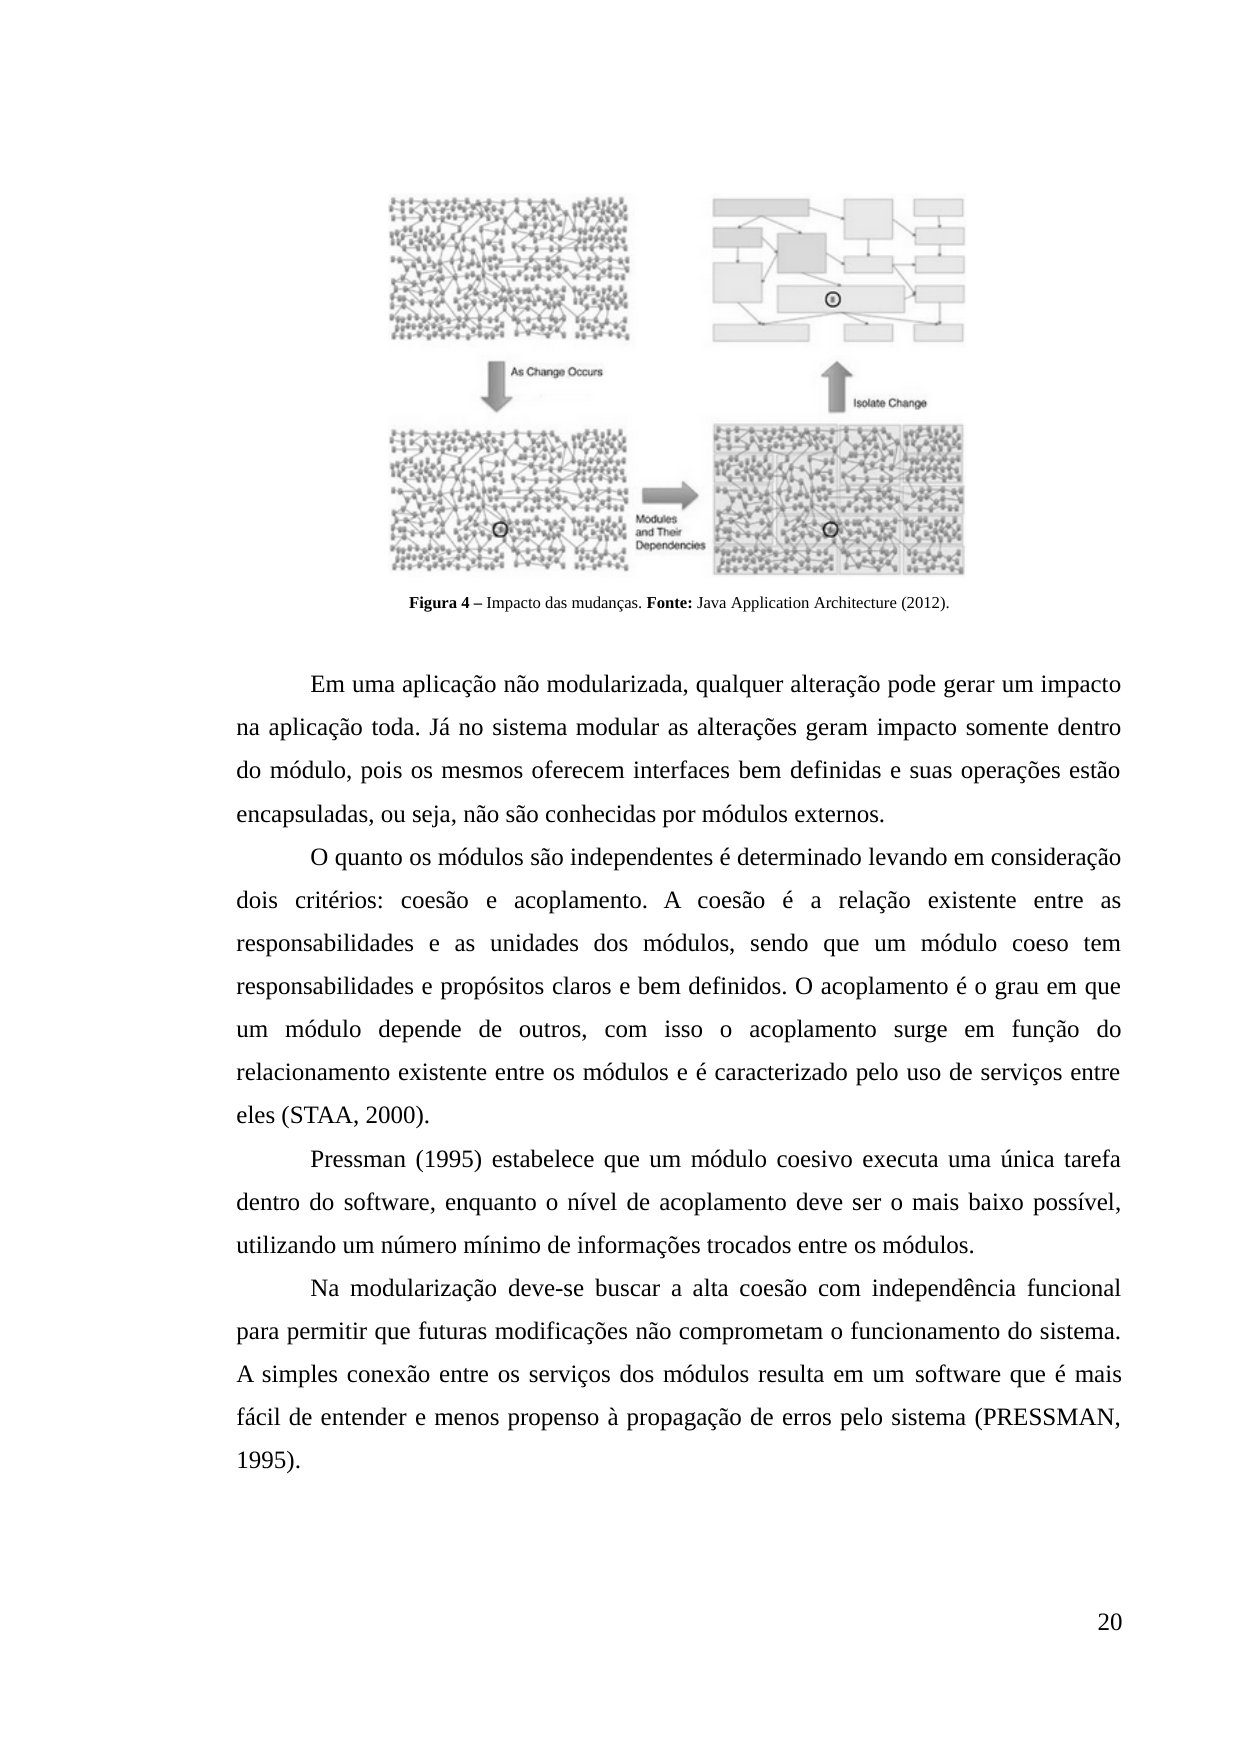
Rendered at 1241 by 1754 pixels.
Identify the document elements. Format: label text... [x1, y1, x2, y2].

text Pressman (1995) estabelece que um módulo coesivo executa uma única tarefa dentro do software, enquanto o nível de acoplamento deve ser o mais baixo possível, utilizando um número mínimo de informações trocados entre os módulos. [236, 1144, 1122, 1259]
text Na modularização deve-se buscar a alta coesão com independência funcional para permitir que futuras modificações não comprometam o funcionamento do sistema. A simples conexão entre os serviços dos módulos resulta em um software que é mais fácil de entender e menos propenso à propagação de erros pelo sistema (PRESSMAN, 1995). [236, 1273, 1122, 1474]
picture [372, 177, 987, 593]
text O quanto os módulos são independentes é determinado levando em consideração dois critérios: coesão e acoplamento. A coesão é a relação existente entre as responsabilidades e as unidades dos módulos, sendo que um módulo coeso tem responsabilidades e propósitos claros e bem definidos. O acoplamento é o grau em que um módulo depende de outros, com isso o acoplamento surge em função do relacionamento existente entre os módulos e é caracterizado pelo uso de serviços entre eles (STAA, 2000). [236, 842, 1122, 1129]
text Em uma aplicação não modularizada, qualquer alteração pode gerar um impacto na aplicação toda. Já no sistema modular as alterações geram impacto somente dentro do módulo, pois os mesmos oferecem interfaces bem definidas e suas operações estão encapsuladas, ou seja, não são conhecidas por módulos externos. [236, 669, 1122, 827]
text Figura 4 – Impacto das mudanças. Fonte: Java Application Architecture (2012). [372, 593, 986, 612]
